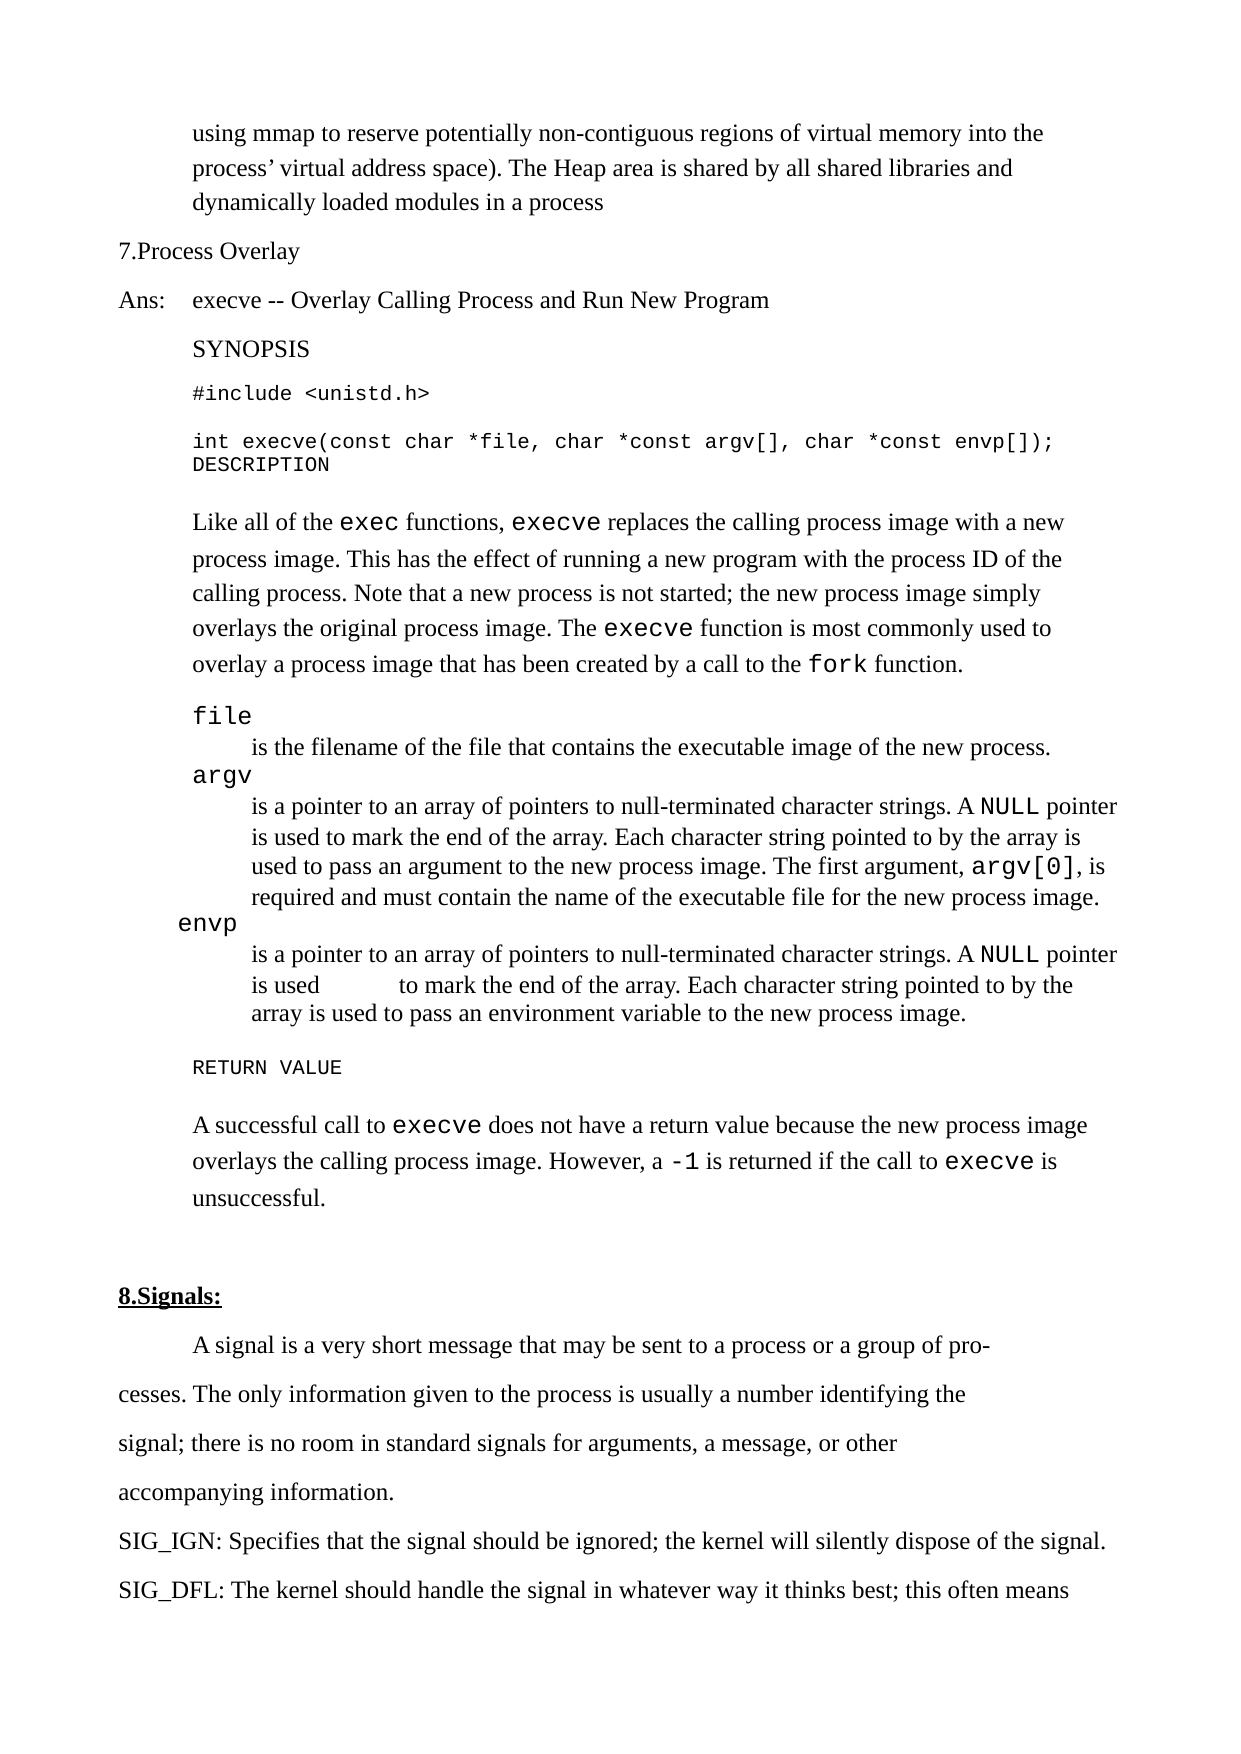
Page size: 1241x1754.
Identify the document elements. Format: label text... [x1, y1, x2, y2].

text accompanying information. [118, 1477, 1122, 1506]
text 8.Signals: [118, 1281, 1122, 1310]
text #include <unistd.h> [118, 383, 1122, 407]
text signal; there is no room in standard signals for arguments, a message, or other [118, 1428, 1122, 1457]
text A signal is a very short message that may be sent to a process or a group of pro- [118, 1330, 1122, 1359]
text 7.Process Overlay [118, 236, 1122, 265]
text cesses. The only information given to the process is usually a number identifying the [118, 1379, 1122, 1408]
list is the filename of the file that contains the executable image of the new process. [177, 732, 1122, 761]
text SYNOPSIS [118, 334, 1122, 363]
text int execve(const char *file, char *const argv[], char *const envp[]); [118, 431, 1122, 454]
list is a pointer to an array of pointers to null-terminated character strings. A NULL pointer is used to mark the end of the array. Each character string pointed to by the array is used to pass an argument to the new process image. The first argument, argv[0], is required and must contain the name of the executable file for the new process image. envp [177, 791, 1122, 939]
text RETURN VALUE [118, 1057, 1122, 1080]
list is a pointer to an array of pointers to null-terminated character strings. A NULL pointer is used to mark the end of the array. Each character string pointed to by the array is used to pass an environment variable to the new process image. [177, 939, 1122, 1027]
text A successful call to execve does not have a return value because the new process image overlays the calling process image. However, a -1 is returned if the call to execve is unsuccessful. [118, 1110, 1122, 1212]
text Ans: execve -- Overlay Calling Process and Run New Program [118, 285, 1122, 314]
subtitle argv [118, 761, 1122, 791]
text Like all of the exec functions, execve replaces the calling process image with a new process image. This has the effect of running a new program with the process ID of the calling process. Note that a new process is not started; the new process image simply overlays the original process image. The execve function is most commonly used to overlay a process image that has been created by a call to the fork function. [118, 507, 1122, 680]
subtitle file [118, 701, 1122, 732]
text SIG_IGN: Specifies that the signal should be ignored; the kernel will silently dispose of the signal. [118, 1526, 1122, 1555]
text DESCRIPTION [118, 454, 1122, 478]
text using mmap to reserve potentially non-contiguous regions of virtual memory into the process’ virtual address space). The Heap area is shared by all shared libraries and dynamically loaded modules in a process [118, 118, 1122, 216]
text SIG_DFL: The kernel should handle the signal in whatever way it thinks best; this often means [118, 1576, 1122, 1604]
